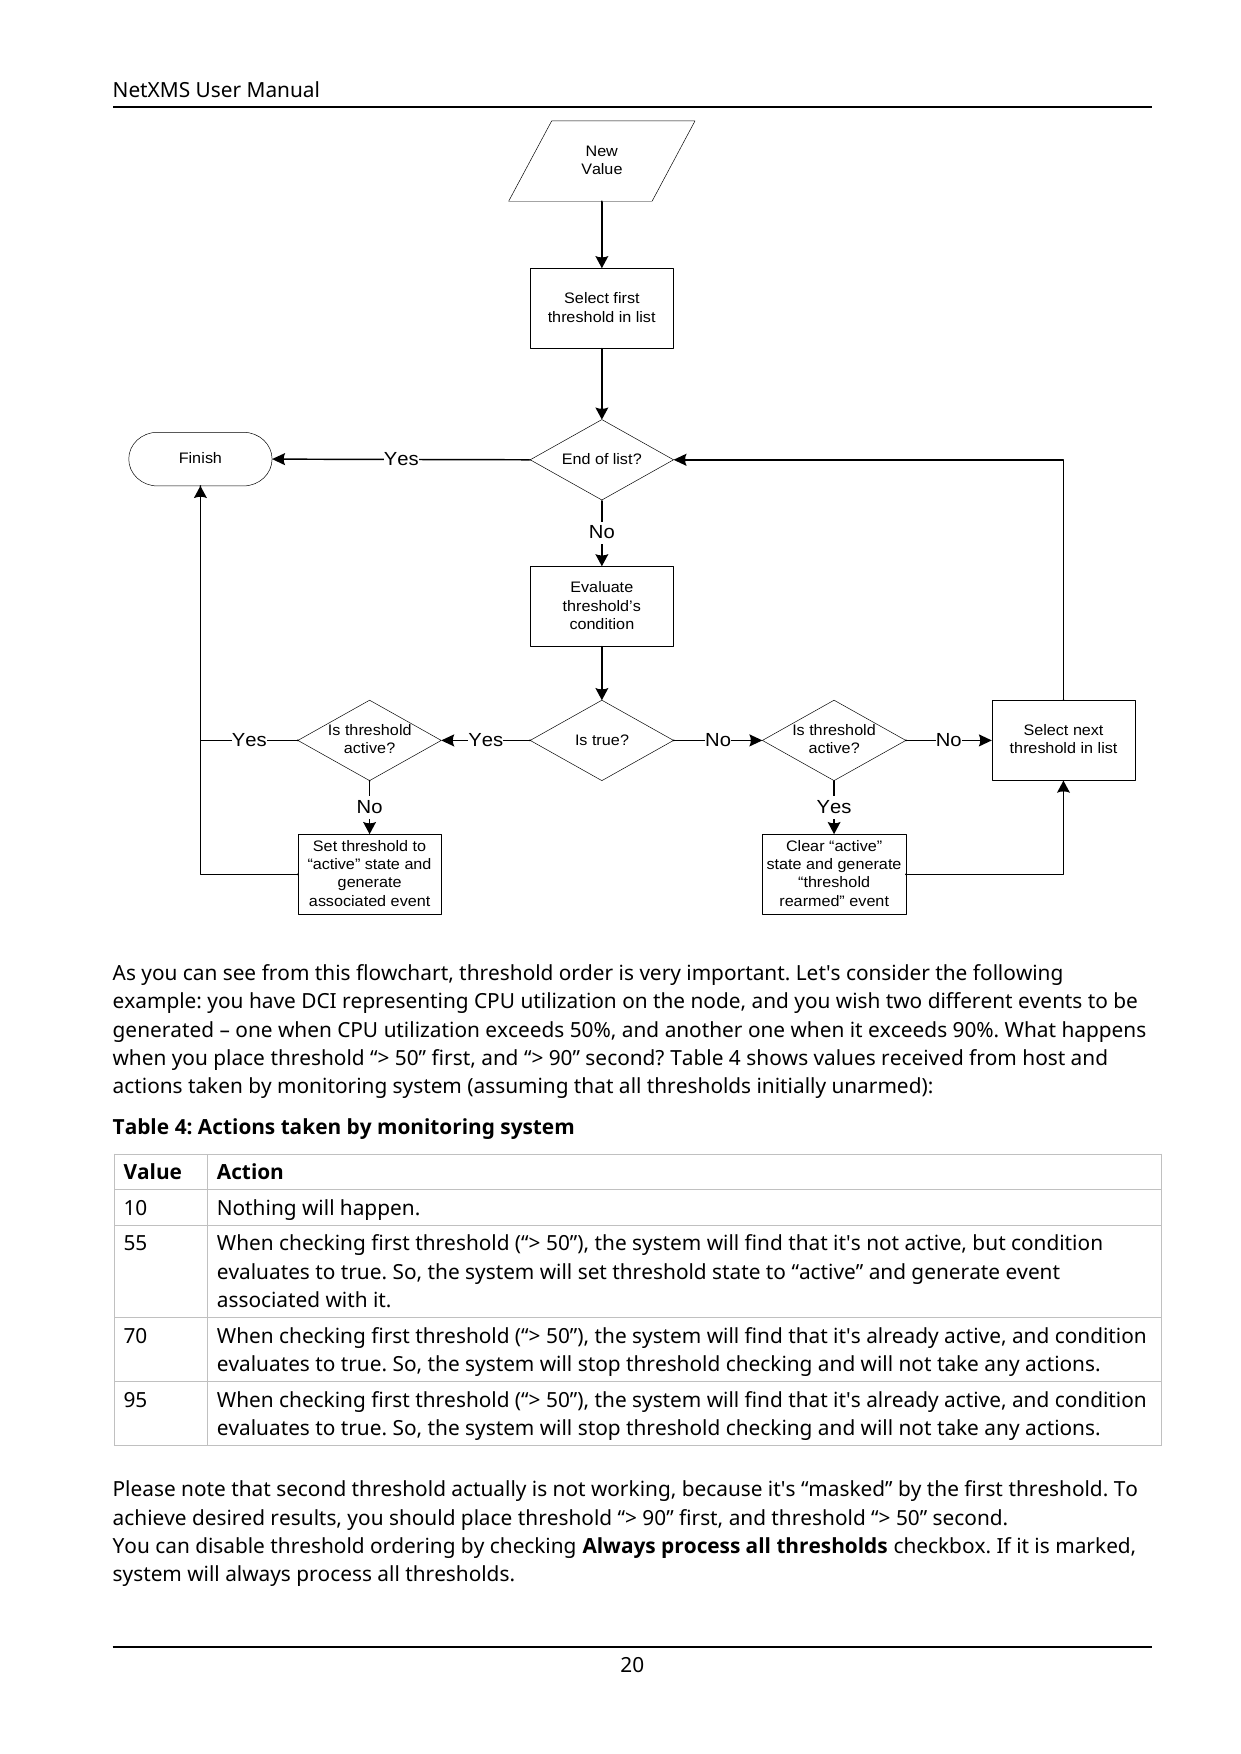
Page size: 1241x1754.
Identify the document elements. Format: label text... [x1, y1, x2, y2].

text You can disable threshold ordering by checking Always process all thresholds checkbox. If it is marked, system will always process all thresholds. [112, 1531, 1152, 1588]
table_cell Nothing will happen. [208, 1190, 1161, 1224]
text Please note that second threshold actually is not working, because it's “masked” by the first threshold. To achieve desired results, you should place threshold “> 90” first, and threshold “> 50” second. [112, 1474, 1152, 1531]
table_header Value [115, 1155, 207, 1189]
table_cell 95 [115, 1382, 207, 1445]
text Table 4: Actions taken by monitoring system [112, 1112, 1152, 1141]
table_cell When checking first threshold (“> 50”), the system will find that it's already active, and condition evaluates to true. So, the system will stop threshold checking and will not take any actions. [208, 1382, 1161, 1445]
table_cell 10 [115, 1190, 207, 1224]
table_cell 70 [115, 1318, 207, 1381]
table_cell 55 [115, 1226, 207, 1317]
table_header Action [208, 1155, 1161, 1189]
text As you can see from this flowchart, threshold order is very important. Let's consider the following example: you have DCI representing CPU utilization on the node, and you wish two different events to be generated – one when CPU utilization exceeds 50%, and another one when it exceeds 90%. What happens when you place threshold “> 50” first, and “> 90” second? Table 4 shows values received from host and actions taken by monitoring system (assuming that all thresholds initially unarmed): [112, 958, 1152, 1100]
table_cell When checking first threshold (“> 50”), the system will find that it's not active, but condition evaluates to true. So, the system will set threshold state to “active” and generate event associated with it. [208, 1226, 1161, 1317]
table_cell When checking first threshold (“> 50”), the system will find that it's already active, and condition evaluates to true. So, the system will stop threshold checking and will not take any actions. [208, 1318, 1161, 1381]
